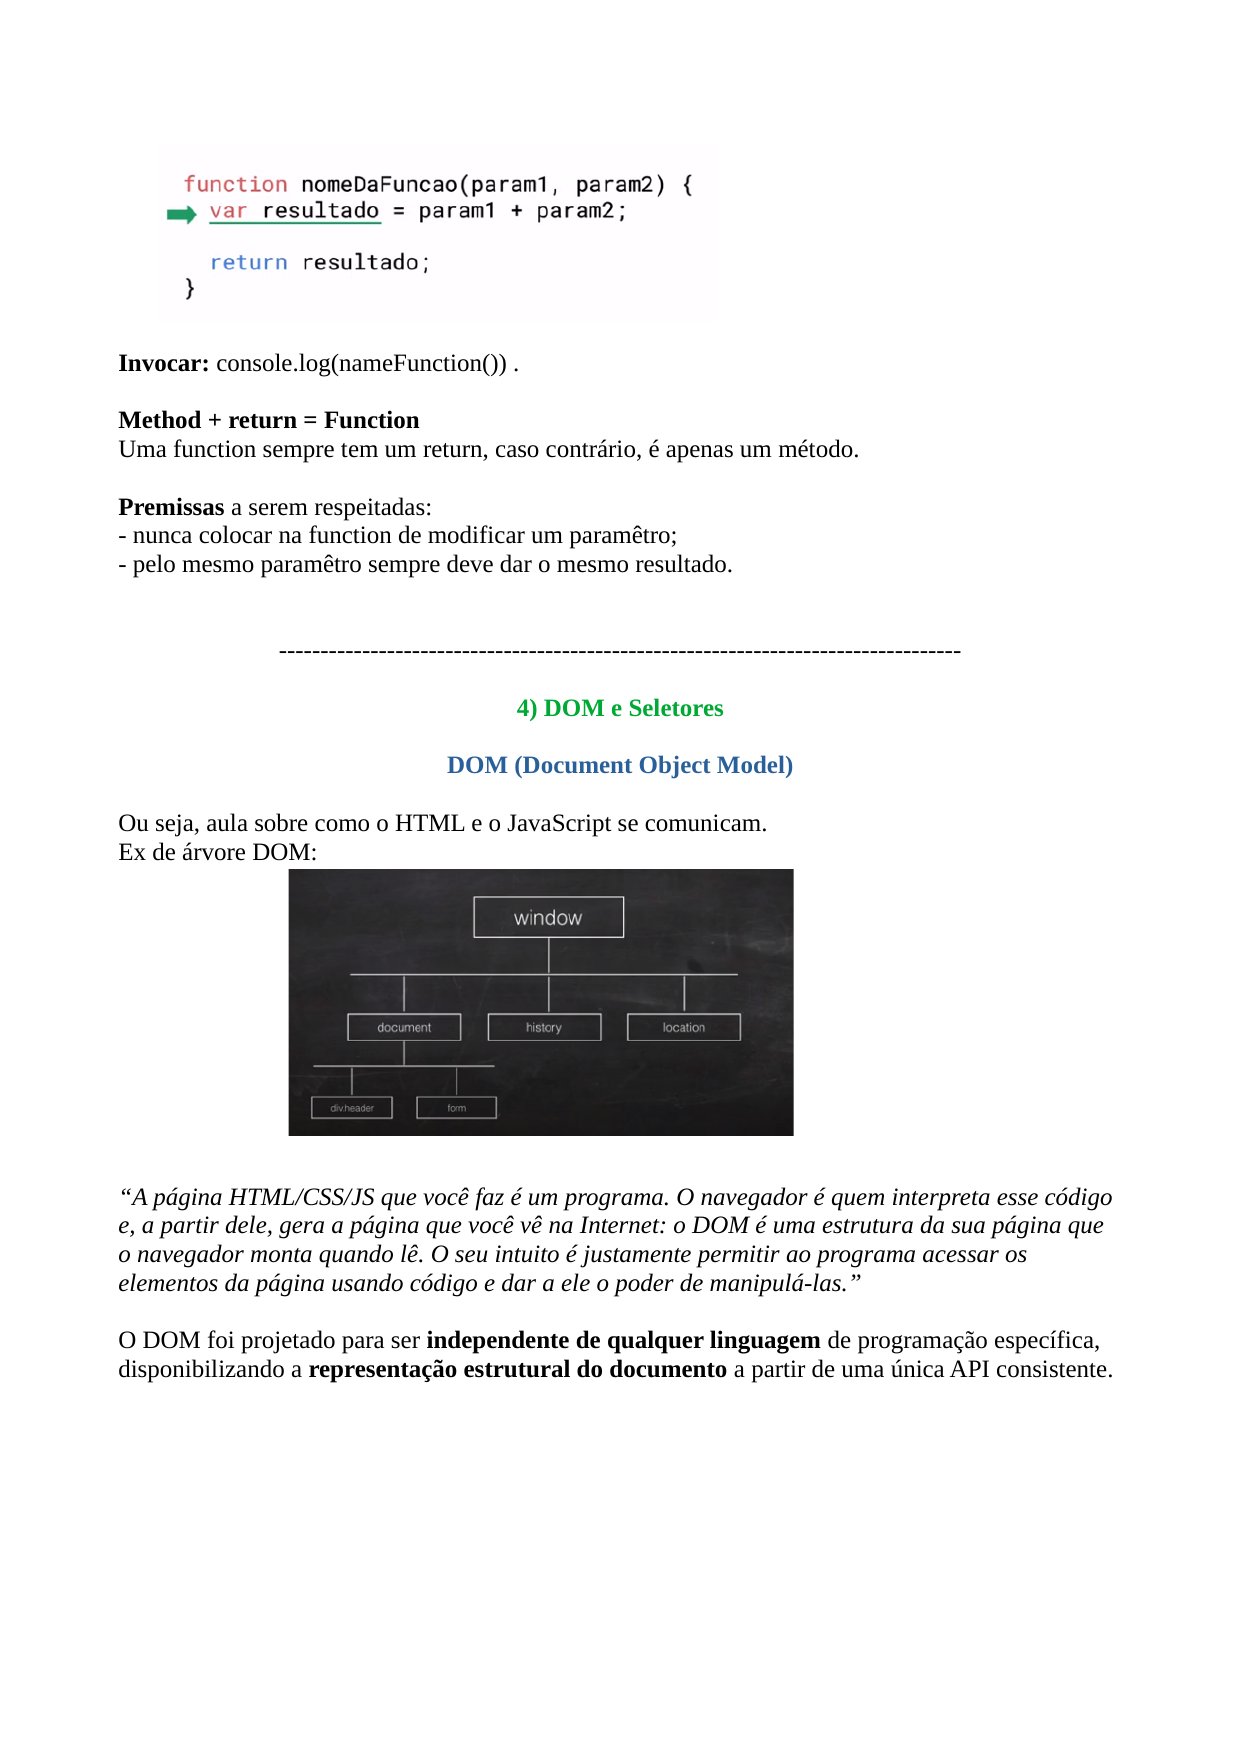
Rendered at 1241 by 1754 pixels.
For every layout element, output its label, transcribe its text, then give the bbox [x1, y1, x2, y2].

text Method + return = Function [118, 406, 1122, 434]
text Ou seja, aula sobre como o HTML e o JavaScript se comunicam. [118, 808, 1122, 837]
text 4) DOM e Seletores [118, 693, 1122, 722]
text Invocar: console.log(nameFunction()) . [118, 348, 1122, 377]
text - nunca colocar na function de modificar um paramêtro; [118, 521, 1122, 549]
text DOM (Document Object Model) [118, 751, 1122, 779]
text O DOM foi projetado para ser independente de qualquer linguagem de programação específica, disponibilizando a representação estrutural do documento a partir de uma única API consistente. [118, 1326, 1122, 1383]
text Uma function sempre tem um return, caso contrário, é apenas um método. [118, 434, 1122, 463]
text ---------------------------------------------------------------------------------- [118, 636, 1122, 664]
picture [288, 869, 794, 1136]
text “A página HTML/CSS/JS que você faz é um programa. O navegador é quem interpreta esse código e, a partir dele, gera a página que você vê na Internet: o DOM é uma estrutura da sua página que o navegador monta quando lê. O seu intuito é justamente permitir ao programa acessar os elementos da página usando código e dar a ele o poder de manipulá-las.” [118, 1182, 1122, 1297]
text Premissas a serem respeitadas: [118, 492, 1122, 521]
picture [159, 144, 719, 322]
text Ex de árvore DOM: [118, 837, 1122, 866]
text - pelo mesmo paramêtro sempre deve dar o mesmo resultado. [118, 549, 1122, 578]
